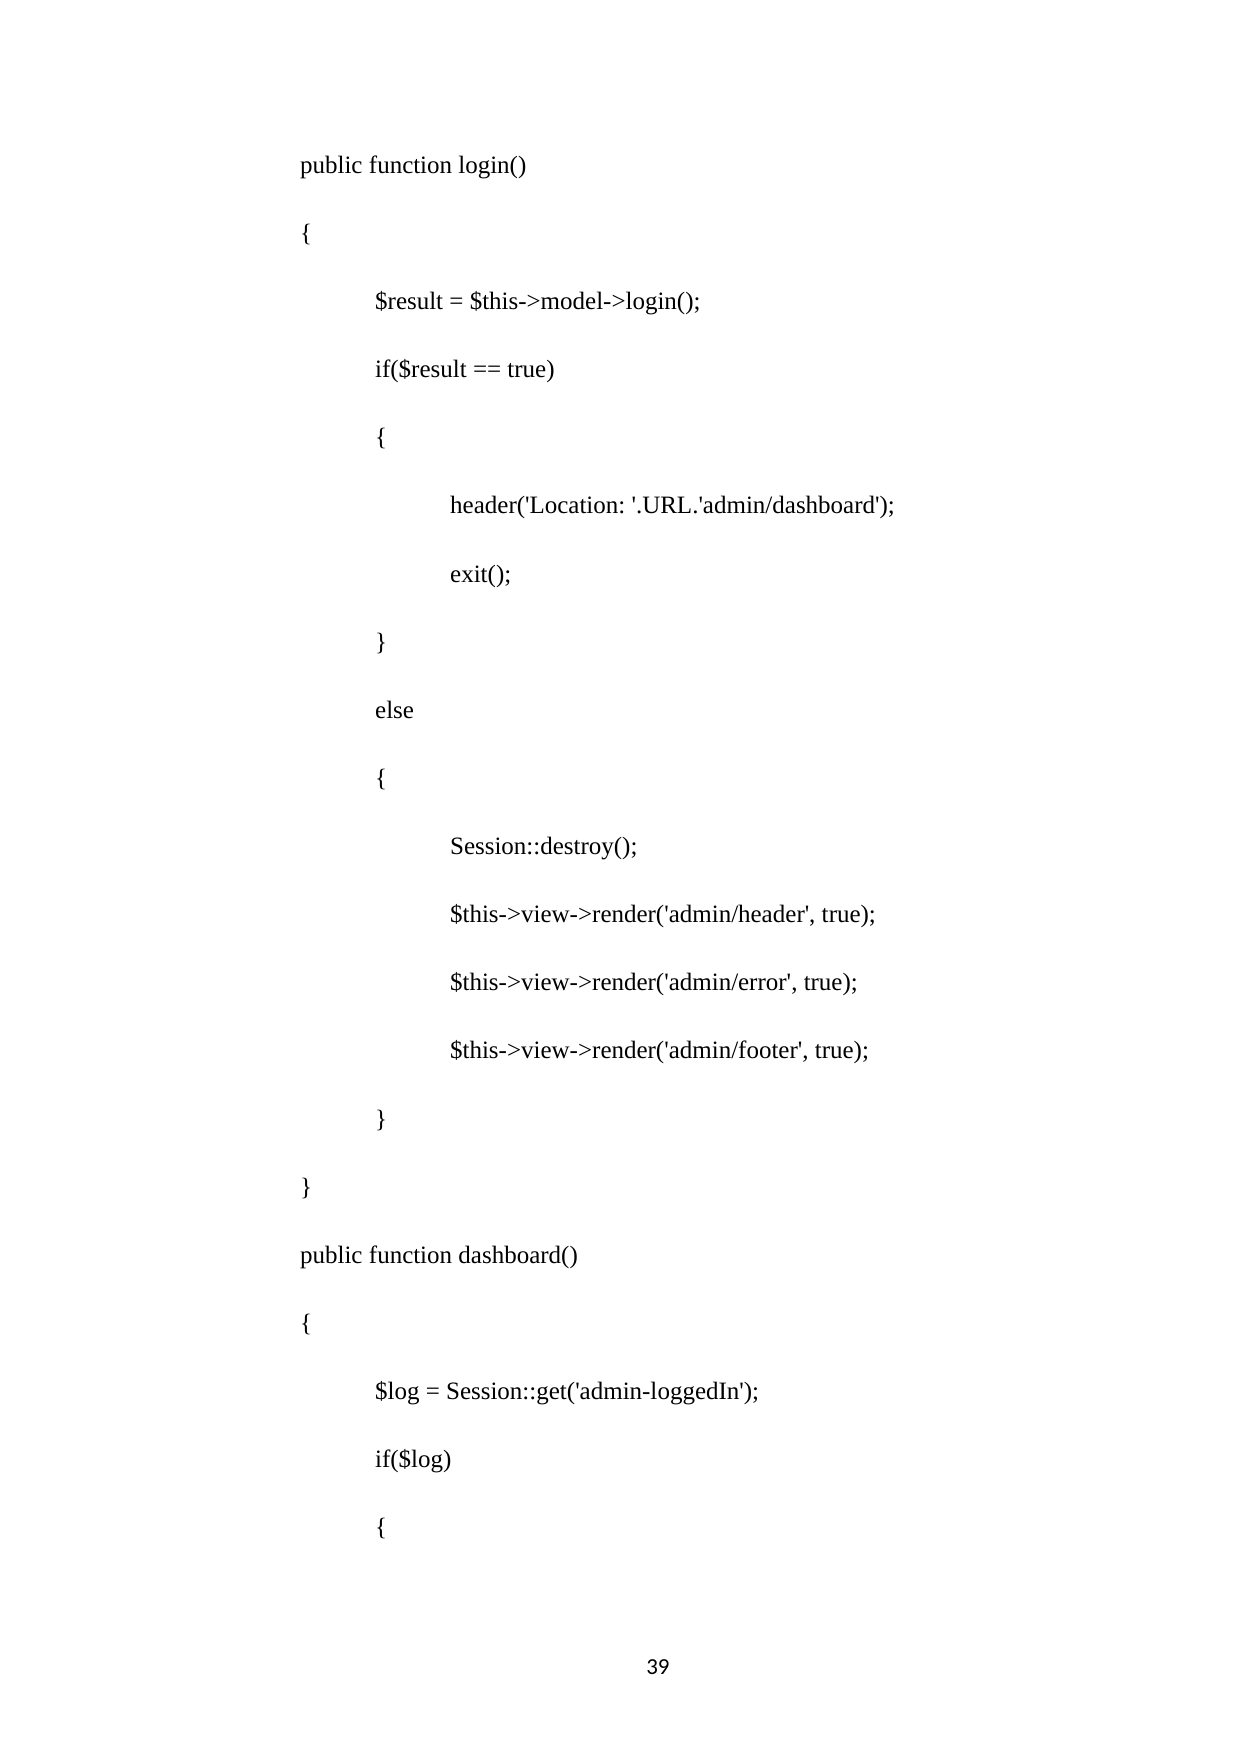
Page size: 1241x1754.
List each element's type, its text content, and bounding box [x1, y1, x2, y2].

subtitle if($log) [225, 1444, 1090, 1473]
subtitle $this->view->render('admin/error', true); [225, 967, 1090, 996]
subtitle } [225, 1104, 1090, 1132]
subtitle Session::destroy(); [225, 831, 1090, 860]
subtitle { [225, 218, 1090, 247]
subtitle } [225, 1172, 1090, 1201]
subtitle public function login() [225, 150, 1090, 179]
subtitle { [225, 1308, 1090, 1337]
subtitle { [225, 1512, 1090, 1541]
subtitle { [225, 763, 1090, 792]
subtitle header('Location: '.URL.'admin/dashboard'); [225, 491, 1090, 519]
subtitle exit(); [225, 559, 1090, 587]
subtitle $log = Session::get('admin-loggedIn'); [225, 1376, 1090, 1405]
subtitle } [225, 627, 1090, 656]
subtitle $this->view->render('admin/header', true); [225, 899, 1090, 928]
subtitle public function dashboard() [225, 1240, 1090, 1269]
subtitle { [225, 422, 1090, 451]
subtitle $result = $this->model->login(); [225, 286, 1090, 315]
subtitle if($result == true) [225, 354, 1090, 383]
subtitle else [225, 695, 1090, 724]
subtitle $this->view->render('admin/footer', true); [225, 1036, 1090, 1064]
